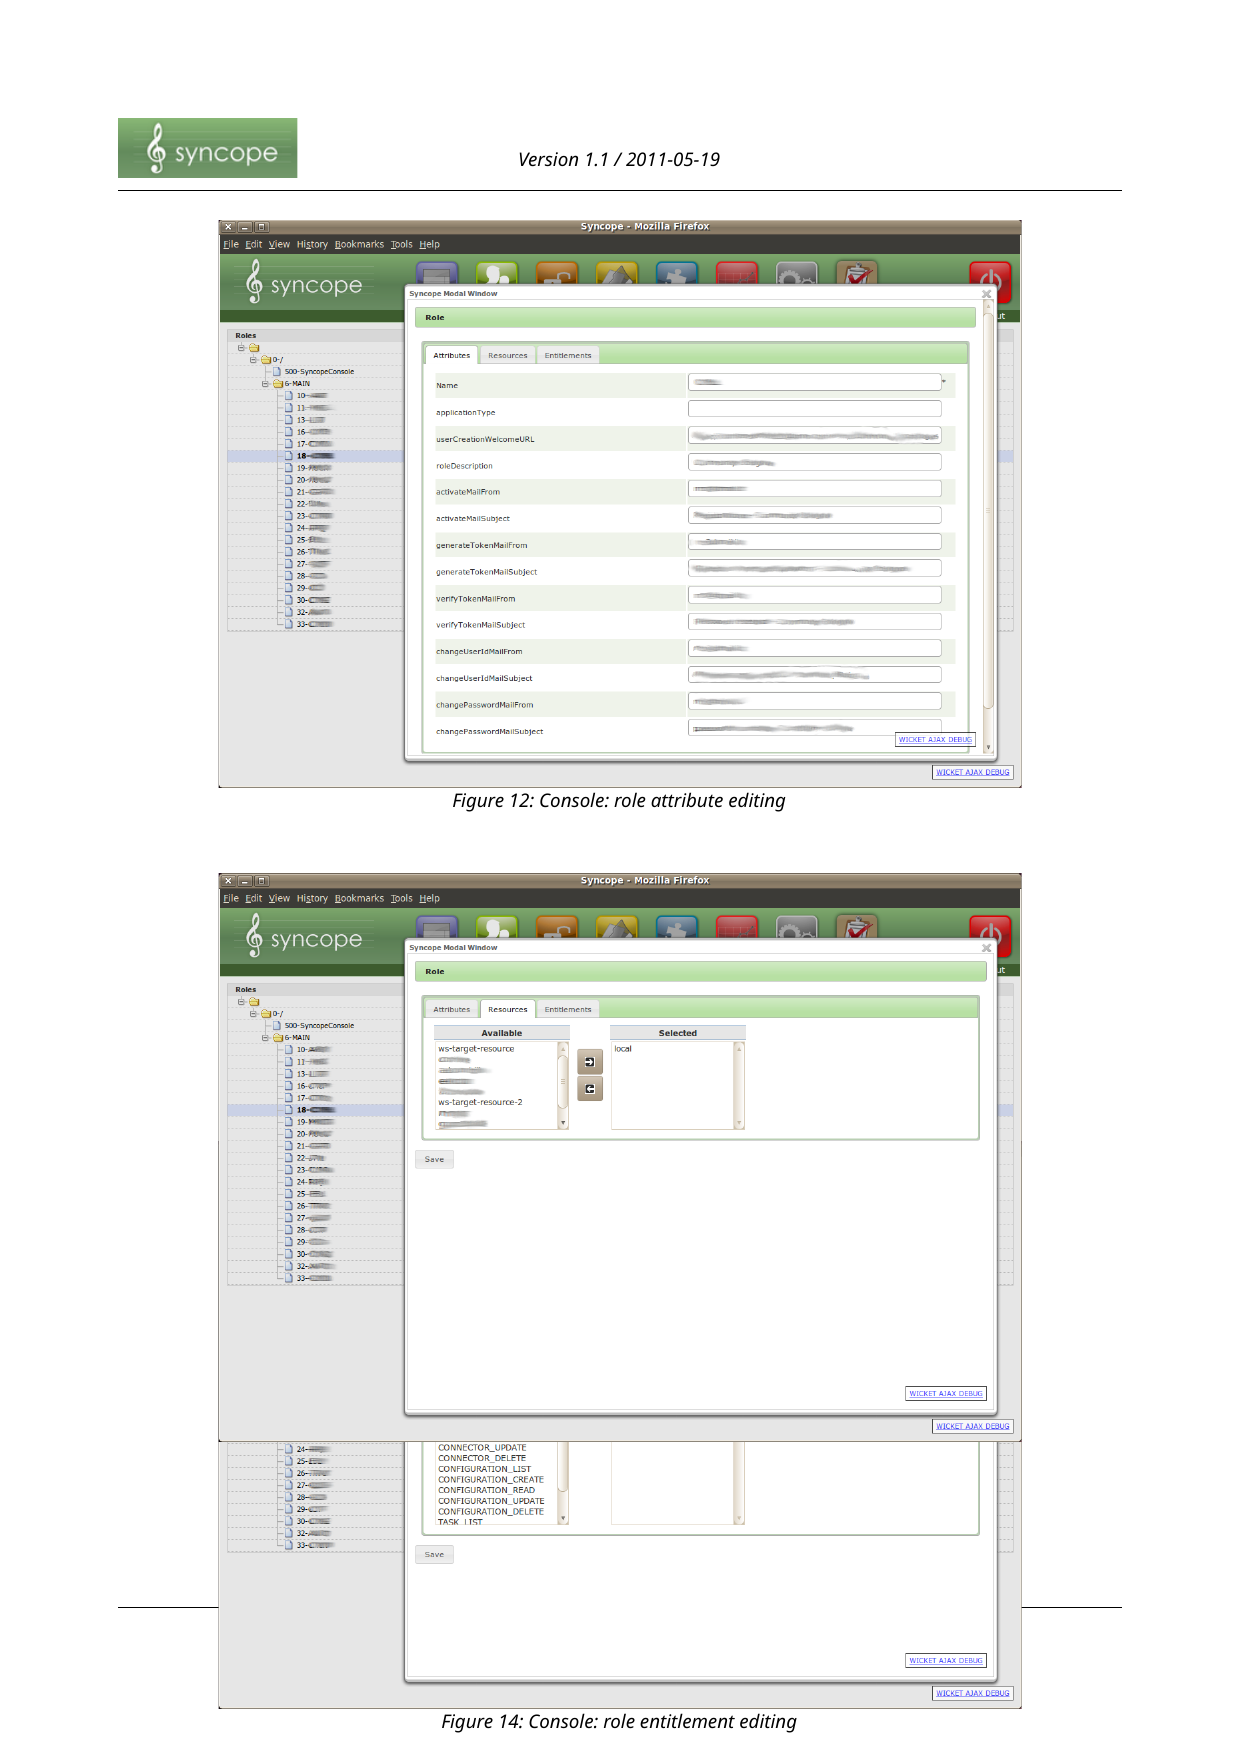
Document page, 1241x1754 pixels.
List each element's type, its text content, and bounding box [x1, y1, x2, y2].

picture [218, 873, 1022, 1709]
picture [218, 220, 1022, 788]
text Figure 12: Console: role attribute editing [218, 788, 1022, 813]
text Figure 14: Console: role entitlement editing [218, 1709, 1022, 1734]
picture [118, 118, 298, 178]
